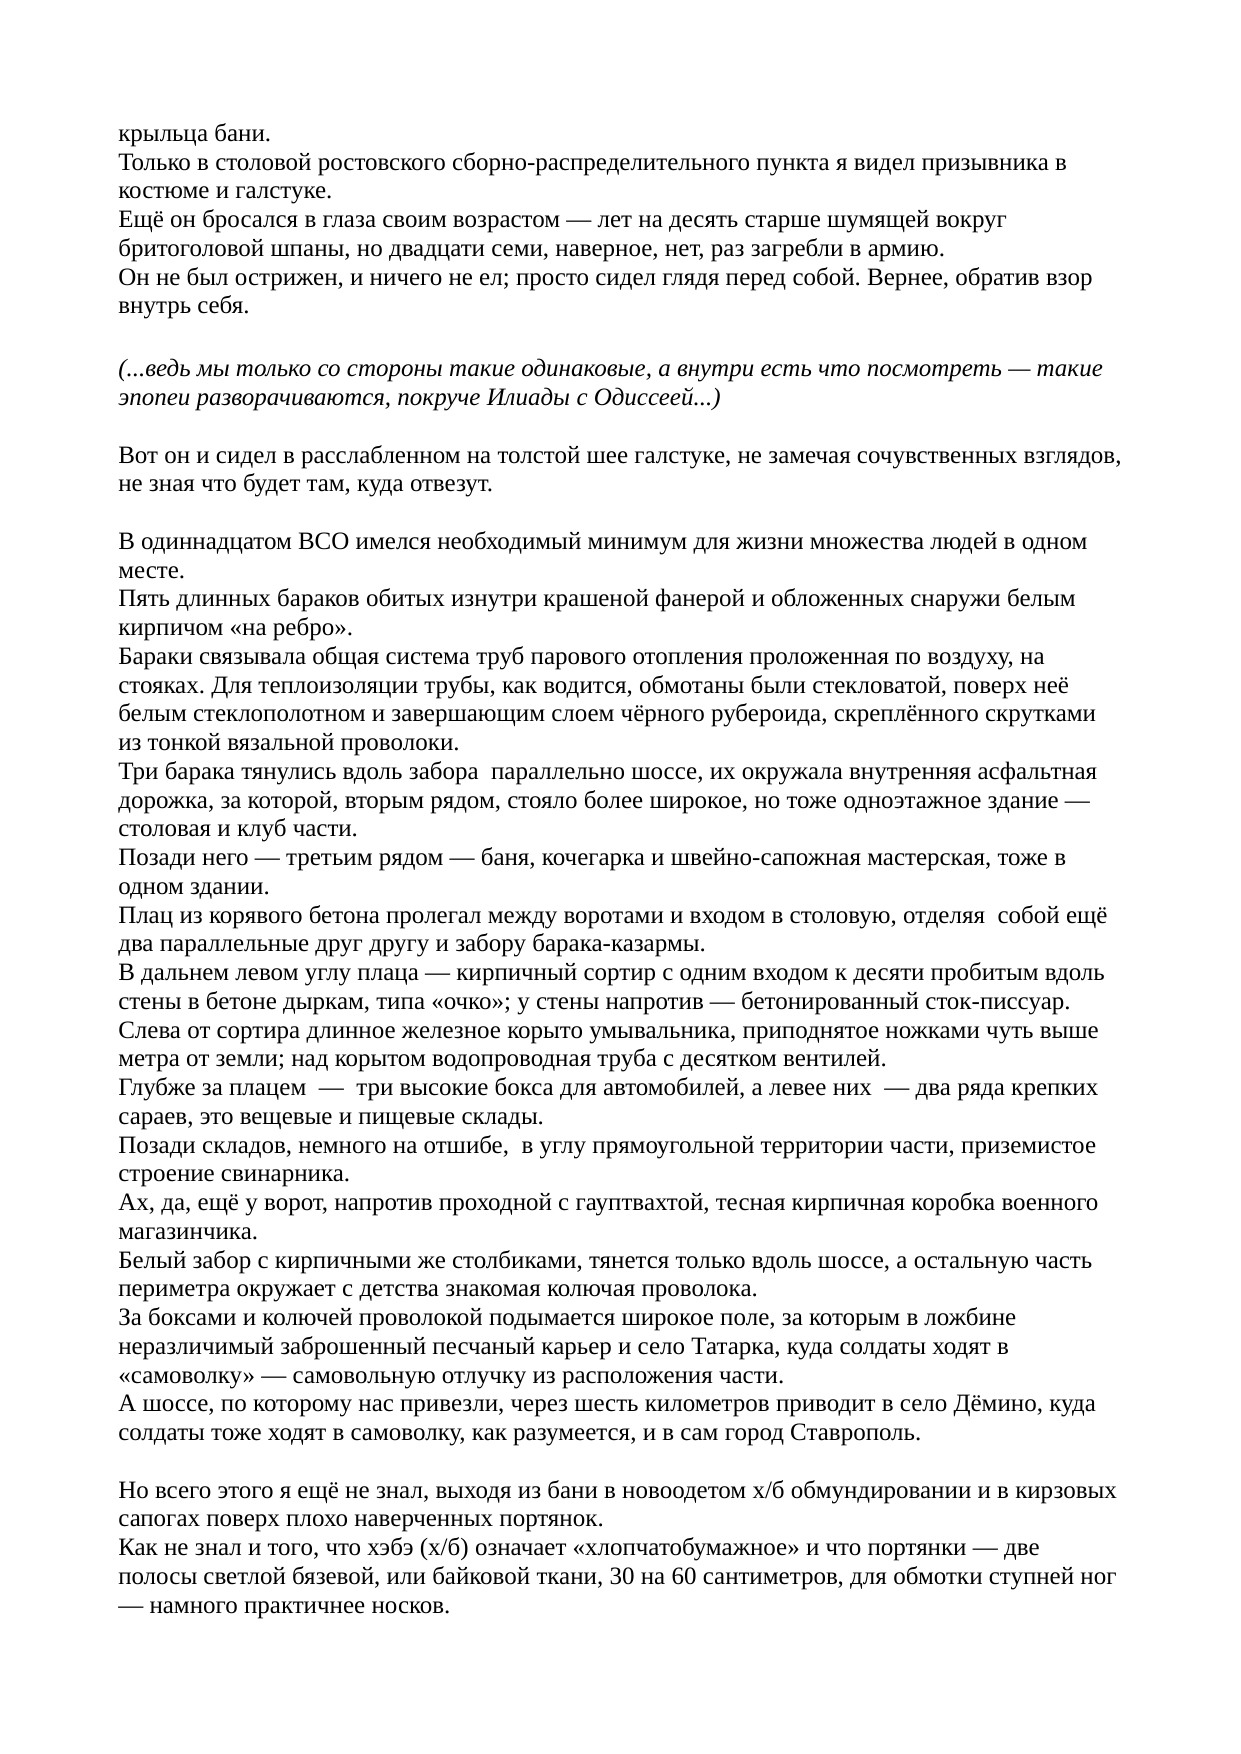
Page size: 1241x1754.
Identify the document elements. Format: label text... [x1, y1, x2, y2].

text Слева от сортира длинное железное корыто умывальника, приподнятое ножками чуть выше метра от земли; над корытом водопроводная труба с десятком вентилей. [118, 1015, 1122, 1072]
text А шоссе, по которому нас привезли, через шесть километров приводит в село Дёмино, куда солдаты тоже ходят в самоволку, как разумеется, и в сам город Ставрополь. [118, 1388, 1122, 1446]
text Как не знал и того, что хэбэ (х/б) означает «хлопчатобумажное» и что портянки — две полосы светлой бязевой, или байковой ткани, 30 на 60 сантиметров, для обмотки ступней ног — намного практичнее носков. [118, 1532, 1122, 1618]
text Пять длинных бараков обитых изнутри крашеной фанерой и обложенных снаружи белым кирпичом «на ребро». [118, 583, 1122, 641]
text Белый забор с кирпичными же столбиками, тянется только вдоль шоссе, а остальную часть периметра окружает с детства знакомая колючая проволока. [118, 1245, 1122, 1302]
text Плац из корявого бетона пролегал между воротами и входом в столовую, отделяя собой ещё два параллельные друг другу и забору барака-казармы. [118, 900, 1122, 957]
text Позади складов, немного на отшибе, в углу прямоугольной территории части, приземистое строение свинарника. [118, 1130, 1122, 1187]
text Глубже за плацем — три высокие бокса для автомобилей, а левее них — два ряда крепких сараев, это вещевые и пищевые склады. [118, 1072, 1122, 1130]
text Три барака тянулись вдоль забора параллельно шоссе, их окружала внутренняя асфальтная дорожка, за которой, вторым рядом, стояло более широкое, но тоже одноэтажное здание — столовая и клуб части. [118, 756, 1122, 842]
text Только в столовой ростовского сборно-распределительного пункта я видел призывника в костюме и галстуке. [118, 147, 1122, 204]
text За боксами и колючей проволокой подымается широкое поле, за которым в ложбине неразличимый заброшенный песчаный карьер и село Татарка, куда солдаты ходят в «самоволку» — самовольную отлучку из расположения части. [118, 1302, 1122, 1388]
text Но всего этого я ещё не знал, выходя из бани в новоодетом х/б обмундировании и в кирзовых сапогах поверх плохо наверченных портянок. [118, 1475, 1122, 1532]
text Ах, да, ещё у ворот, напротив проходной с гауптвахтой, тесная кирпичная коробка военного магазинчика. [118, 1187, 1122, 1245]
text (...ведь мы только со стороны такие одинаковые, а внутри есть что посмотреть — такие эпопеи разворачиваются, покруче Илиады с Одиссеей...) [118, 353, 1122, 411]
text Бараки связывала общая система труб парового отопления проложенная по воздуху, на стояках. Для теплоизоляции трубы, как водится, обмотаны были стекловатой, поверх неё белым стеклополотном и завершающим слоем чёрного рубероида, скреплённого скрутками из тонкой вязальной проволоки. [118, 641, 1122, 756]
text Позади него — третьим рядом — баня, кочегарка и швейно-сапожная мастерская, тоже в одном здании. [118, 842, 1122, 900]
text Он не был острижен, и ничего не ел; просто сидел глядя перед собой. Вернее, обратив взор внутрь себя. [118, 262, 1122, 319]
text В дальнем левом углу плаца — кирпичный сортир с одним входом к десяти пробитым вдоль стены в бетоне дыркам, типа «очко»; у стены напротив — бетонированный сток-писсуар. [118, 957, 1122, 1015]
text Вот он и сидел в расслабленном на толстой шее галстуке, не замечая сочувственных взглядов, не зная что будет там, куда отвезут. [118, 440, 1122, 497]
text Ещё он бросался в глаза своим возрастом — лет на десять старше шумящей вокруг бритоголовой шпаны, но двадцати семи, наверное, нет, раз загребли в армию. [118, 204, 1122, 262]
text крыльца бани. [118, 118, 1122, 147]
text В одиннадцатом ВСО имелся необходимый минимум для жизни множества людей в одном месте. [118, 526, 1122, 583]
